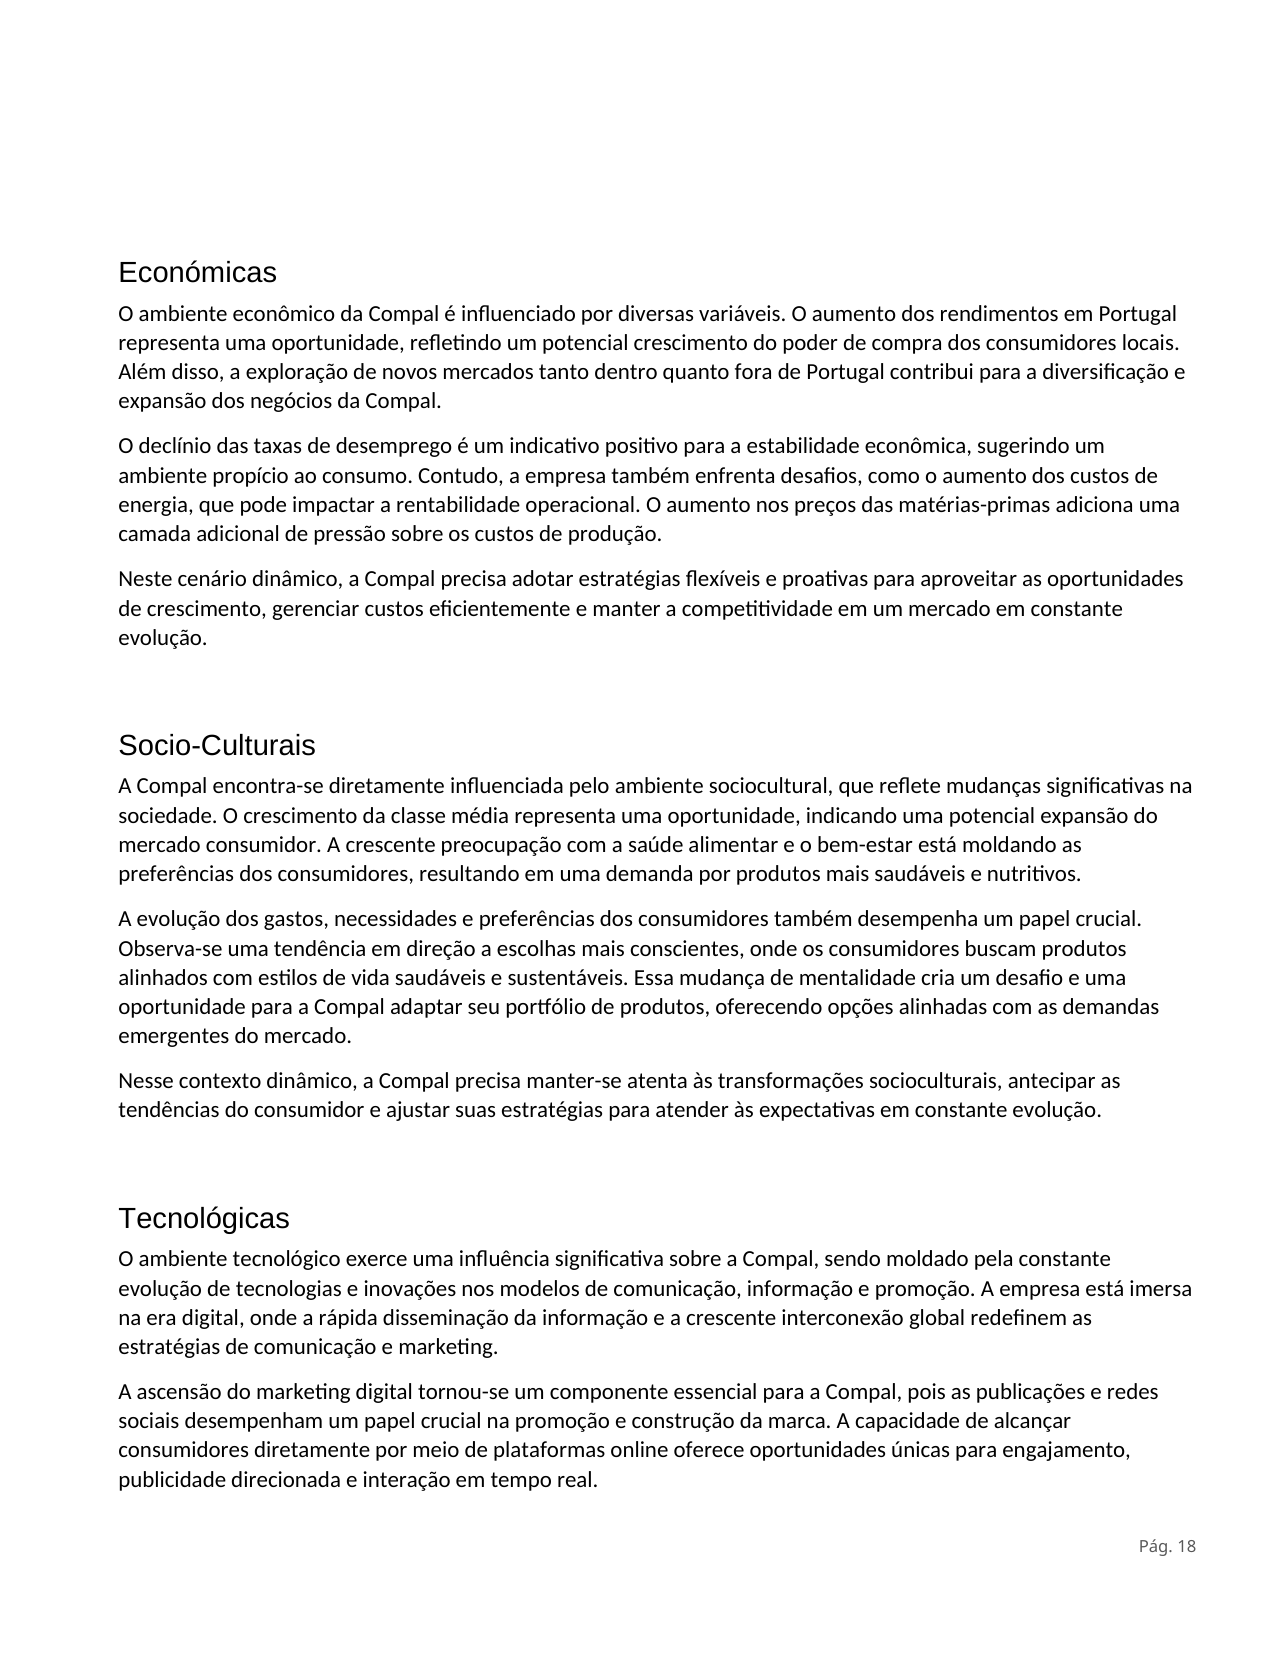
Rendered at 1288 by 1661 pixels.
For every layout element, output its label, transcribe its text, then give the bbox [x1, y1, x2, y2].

subtitle Socio-Culturais [118, 728, 1196, 761]
text A ascensão do marketing digital tornou-se um componente essencial para a Compal, pois as publicações e redes sociais desempenham um papel crucial na promoção e construção da marca. A capacidade de alcançar consumidores diretamente por meio de plataformas online oferece oportunidades únicas para engajamento, publicidade direcionada e interação em tempo real. [118, 1377, 1196, 1493]
text A evolução dos gastos, necessidades e preferências dos consumidores também desempenha um papel crucial. Observa-se uma tendência em direção a escolhas mais conscientes, onde os consumidores buscam produtos alinhados com estilos de vida saudáveis e sustentáveis. Essa mudança de mentalidade cria um desafio e uma oportunidade para a Compal adaptar seu portfólio de produtos, oferecendo opções alinhadas com as demandas emergentes do mercado. [118, 904, 1196, 1049]
text O declínio das taxas de desemprego é um indicativo positivo para a estabilidade econômica, sugerindo um ambiente propício ao consumo. Contudo, a empresa também enfrenta desafios, como o aumento dos custos de energia, que pode impactar a rentabilidade operacional. O aumento nos preços das matérias-primas adiciona uma camada adicional de pressão sobre os custos de produção. [118, 432, 1196, 547]
text O ambiente tecnológico exerce uma influência significativa sobre a Compal, sendo moldado pela constante evolução de tecnologias e inovações nos modelos de comunicação, informação e promoção. A empresa está imersa na era digital, onde a rápida disseminação da informação e a crescente interconexão global redefinem as estratégias de comunicação e marketing. [118, 1244, 1196, 1360]
text Nesse contexto dinâmico, a Compal precisa manter-se atenta às transformações socioculturais, antecipar as tendências do consumidor e ajustar suas estratégias para atender às expectativas em constante evolução. [118, 1067, 1196, 1124]
subtitle Tecnológicas [118, 1201, 1196, 1234]
text A Compal encontra-se diretamente influenciada pelo ambiente sociocultural, que reflete mudanças significativas na sociedade. O crescimento da classe média representa uma oportunidade, indicando uma potencial expansão do mercado consumidor. A crescente preocupação com a saúde alimentar e o bem-estar está moldando as preferências dos consumidores, resultando em uma demanda por produtos mais saudáveis e nutritivos. [118, 772, 1196, 887]
text Neste cenário dinâmico, a Compal precisa adotar estratégias flexíveis e proativas para aproveitar as oportunidades de crescimento, gerenciar custos eficientemente e manter a competitividade em um mercado em constante evolução. [118, 564, 1196, 651]
subtitle Económicas [118, 255, 1196, 288]
text O ambiente econômico da Compal é influenciado por diversas variáveis. O aumento dos rendimentos em Portugal representa uma oportunidade, refletindo um potencial crescimento do poder de compra dos consumidores locais. Além disso, a exploração de novos mercados tanto dentro quanto fora de Portugal contribui para a diversificação e expansão dos negócios da Compal. [118, 299, 1196, 414]
